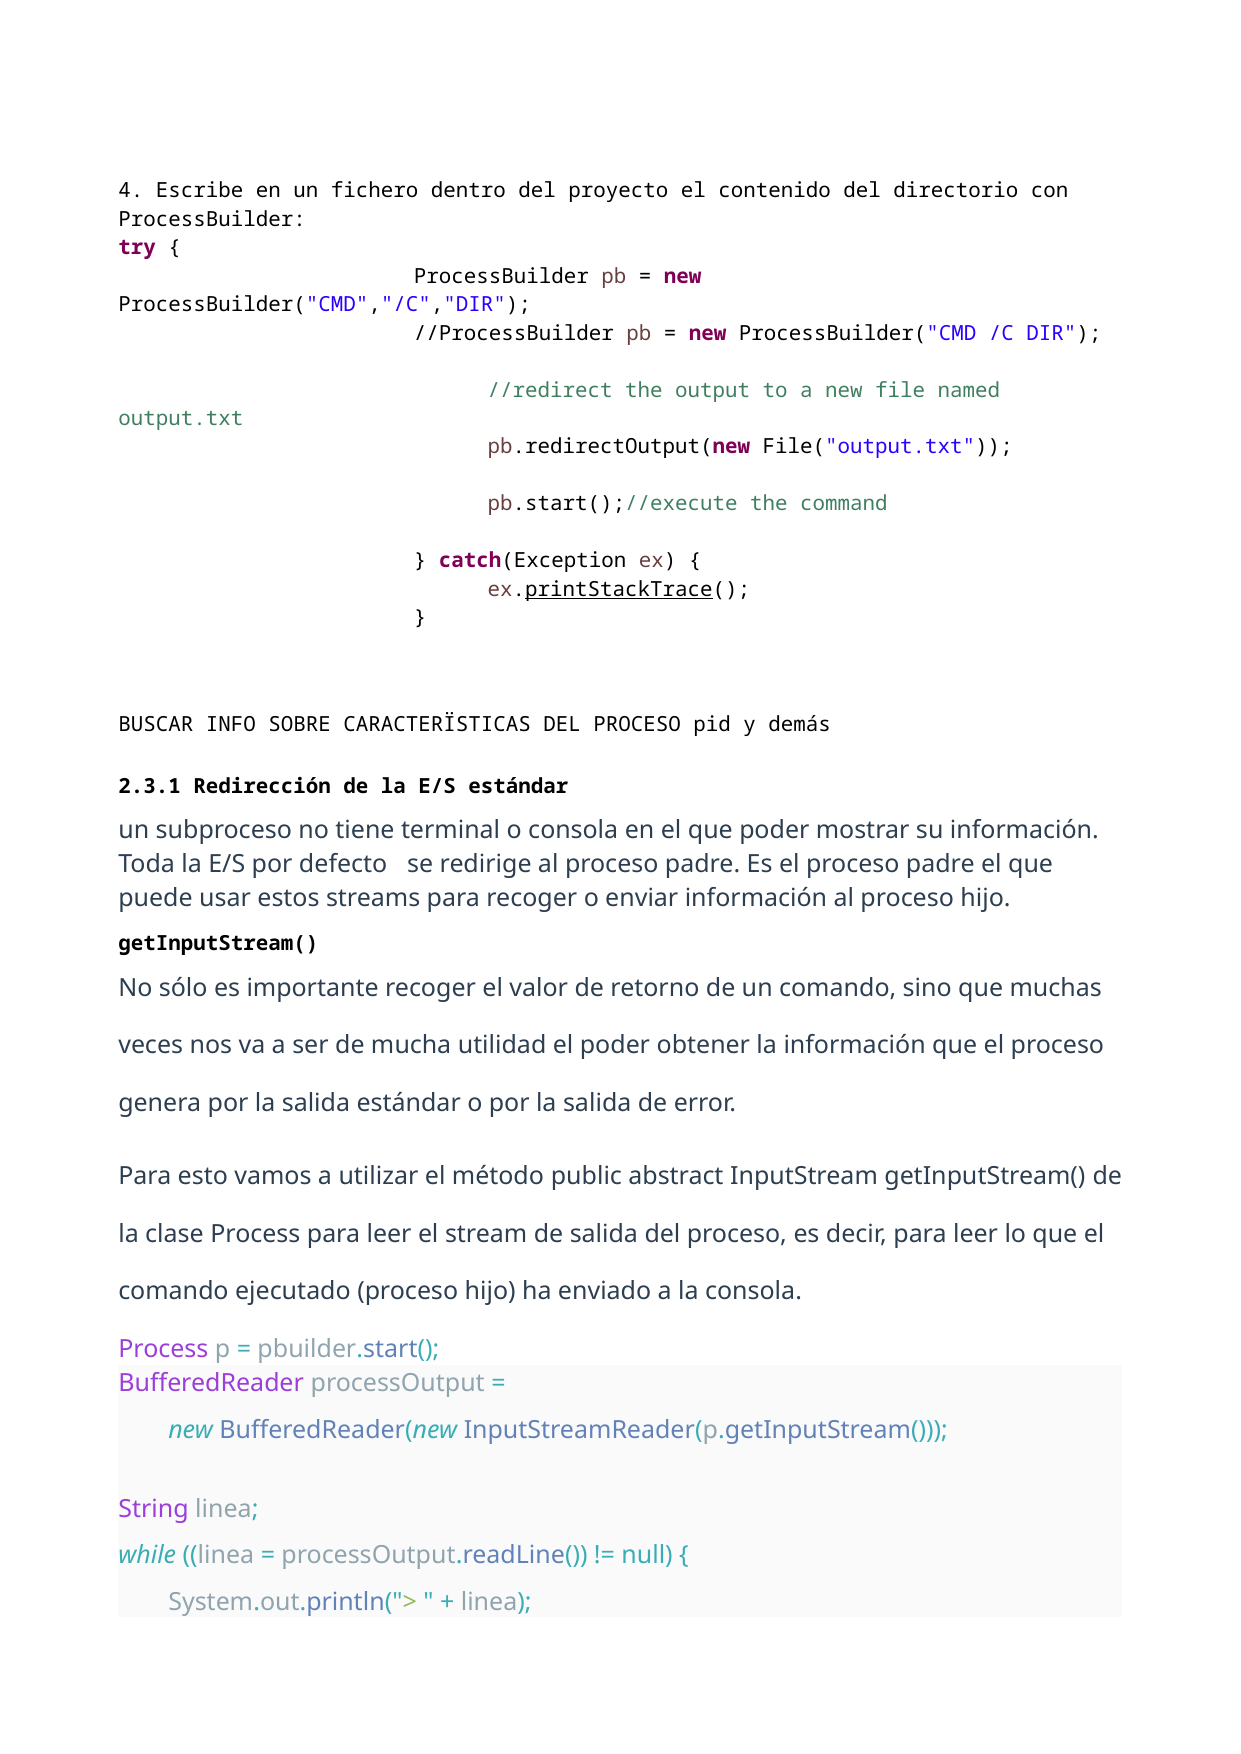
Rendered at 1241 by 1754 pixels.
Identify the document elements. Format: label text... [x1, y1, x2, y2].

text try { [118, 232, 1122, 261]
subtitle 2.3.1 Redirección de la E/S estándar [118, 771, 1122, 799]
text new BufferedReader(new InputStreamReader(p.getInputStream())); [118, 1411, 1122, 1446]
subtitle BUSCAR INFO SOBRE CARACTERÏSTICAS DEL PROCESO pid y demás [118, 709, 1122, 737]
text } [118, 602, 1122, 631]
text Process p = pbuilder.start(); [118, 1331, 1122, 1365]
text un subproceso no tiene terminal o consola en el que poder mostrar su información. Toda la E/S por defecto se redirige al proceso padre. Es el proceso padre el que puede usar estos streams para recoger o enviar información al proceso hijo. [118, 812, 1122, 914]
text } catch(Exception ex) { [118, 545, 1122, 574]
text Para esto vamos a utilizar el método public abstract InputStream getInputStream() de la clase Process para leer el stream de salida del proceso, es decir, para leer lo que el comando ejecutado (proceso hijo) ha enviado a la consola. [118, 1157, 1122, 1307]
text pb.start();//execute the command [118, 488, 1122, 517]
text ex.printStackTrace(); [118, 574, 1122, 602]
text while ((linea = processOutput.readLine()) != null) { [118, 1537, 1122, 1571]
text pb.redirectOutput(new File("output.txt")); [118, 432, 1122, 460]
text //ProcessBuilder pb = new ProcessBuilder("CMD /C DIR"); [118, 318, 1122, 346]
subtitle getInputStream() [118, 928, 1122, 957]
text ProcessBuilder pb = new ProcessBuilder("CMD","/C","DIR"); [118, 261, 1122, 318]
text 4. Escribe en un fichero dentro del proyecto el contenido del directorio con ProcessBuilder: [118, 176, 1122, 232]
text No sólo es importante recoger el valor de retorno de un comando, sino que muchas veces nos va a ser de mucha utilidad el poder obtener la información que el proceso genera por la salida estándar o por la salida de error. [118, 969, 1122, 1119]
text System.out.println("> " + linea); [118, 1583, 1122, 1617]
text String linea; [118, 1490, 1122, 1524]
text BufferedReader processOutput = [118, 1365, 1122, 1399]
text //redirect the output to a new file named output.txt [118, 375, 1122, 432]
